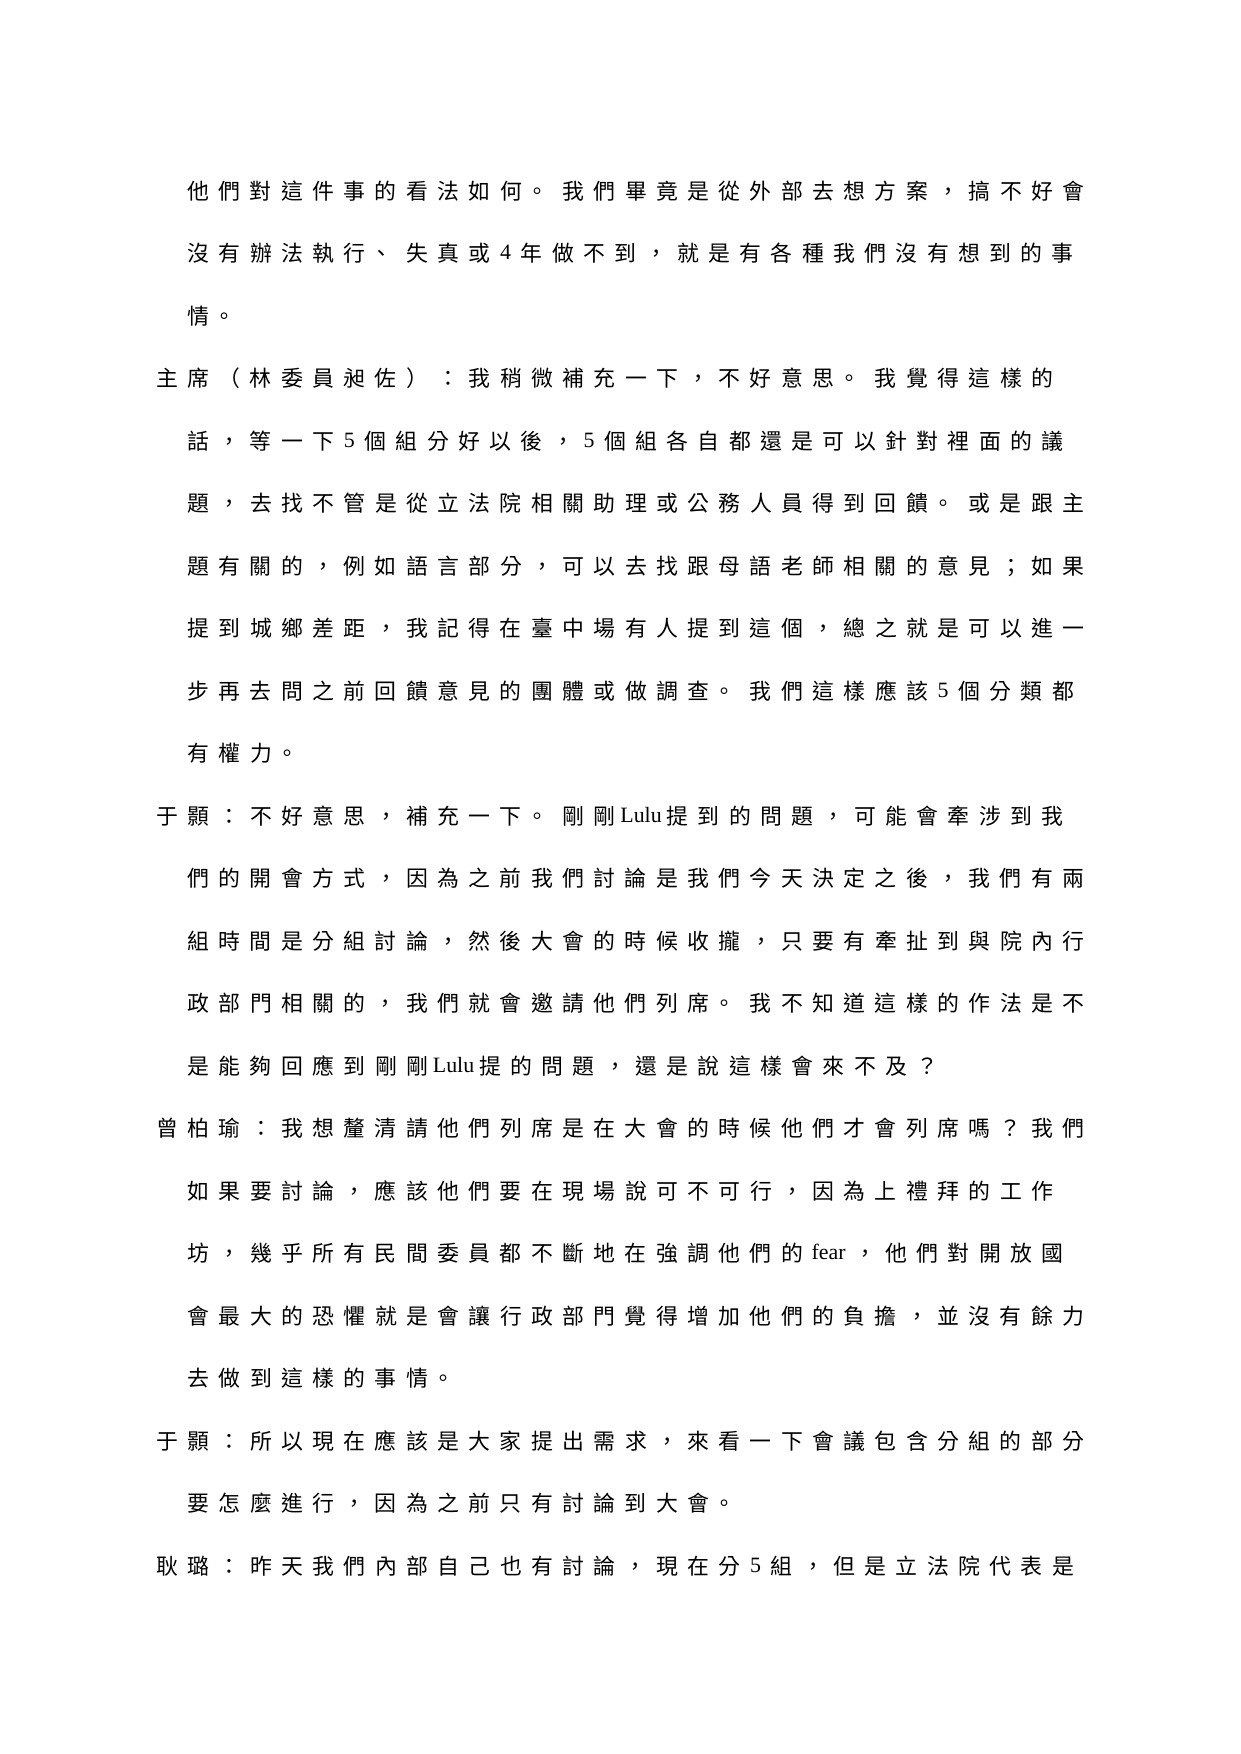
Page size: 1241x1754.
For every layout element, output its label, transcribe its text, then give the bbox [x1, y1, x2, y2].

text 曾柏瑜：我想釐清請他們列席是在大會的時候他們才會列席嗎？我們如果要討論，應該他們要在現場說可不可行，因為上禮拜的工作坊，幾乎所有民間委員都不斷地在強調他們的fear，他們對開放國會最大的恐懼就是會讓行政部門覺得增加他們的負擔，並沒有餘力去做到這樣的事情。 [151, 1096, 1089, 1408]
text 他們對這件事的看法如何。我們畢竟是從外部去想方案，搞不好會沒有辦法執行、失真或4年做不到，就是有各種我們沒有想到的事情。 [151, 158, 1089, 346]
text 于顥：所以現在應該是大家提出需求，來看一下會議包含分組的部分要怎麼進行，因為之前只有討論到大會。 [151, 1408, 1089, 1533]
text 主席（林委員昶佐）：我稍微補充一下，不好意思。我覺得這樣的話，等一下5個組分好以後，5個組各自都還是可以針對裡面的議題，去找不管是從立法院相關助理或公務人員得到回饋。或是跟主題有關的，例如語言部分，可以去找跟母語老師相關的意見；如果提到城鄉差距，我記得在臺中場有人提到這個，總之就是可以進一步再去問之前回饋意見的團體或做調查。我們這樣應該5個分類都有權力。 [151, 346, 1089, 783]
text 于顥：不好意思，補充一下。剛剛Lulu提到的問題，可能會牽涉到我們的開會方式，因為之前我們討論是我們今天決定之後，我們有兩組時間是分組討論，然後大會的時候收攏，只要有牽扯到與院內行政部門相關的，我們就會邀請他們列席。我不知道這樣的作法是不是能夠回應到剛剛Lulu提的問題，還是說這樣會來不及？ [151, 783, 1089, 1096]
text 耿璐：昨天我們內部自己也有討論，現在分5組，但是立法院代表是 [151, 1533, 1089, 1596]
